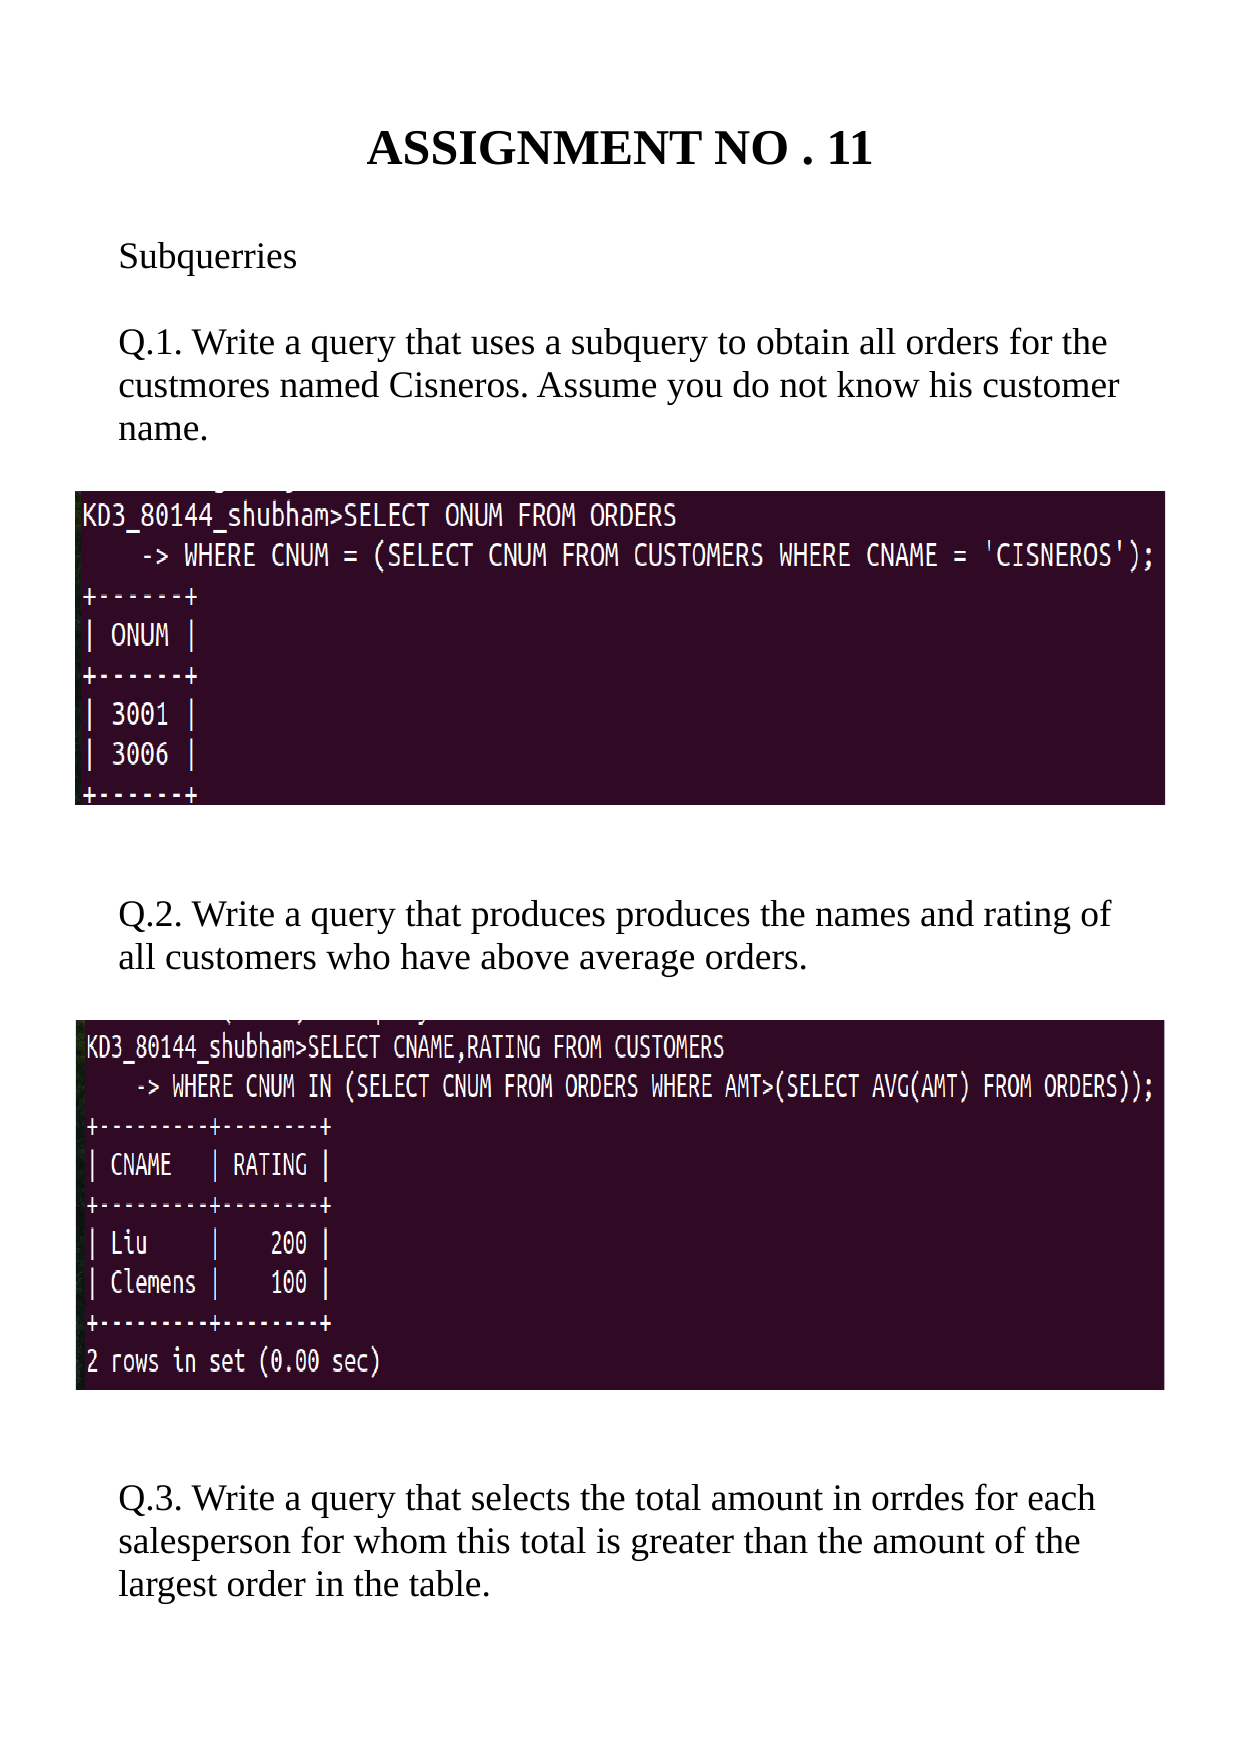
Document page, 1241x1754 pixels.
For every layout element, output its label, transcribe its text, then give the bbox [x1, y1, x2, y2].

text Q.1. Write a query that uses a subquery to obtain all orders for the custmores named Cisneros. Assume you do not know his customer name. [118, 319, 1122, 449]
text Subquerries [118, 233, 1122, 276]
text ASSIGNMENT NO . 11 [118, 118, 1122, 176]
picture [75, 1020, 1165, 1390]
picture [75, 491, 1166, 805]
text Q.2. Write a query that produces produces the names and rating of all customers who have above average orders. [118, 891, 1122, 977]
text Q.3. Write a query that selects the total amount in orrdes for each salesperson for whom this total is greater than the amount of the largest order in the table. [118, 1476, 1122, 1605]
